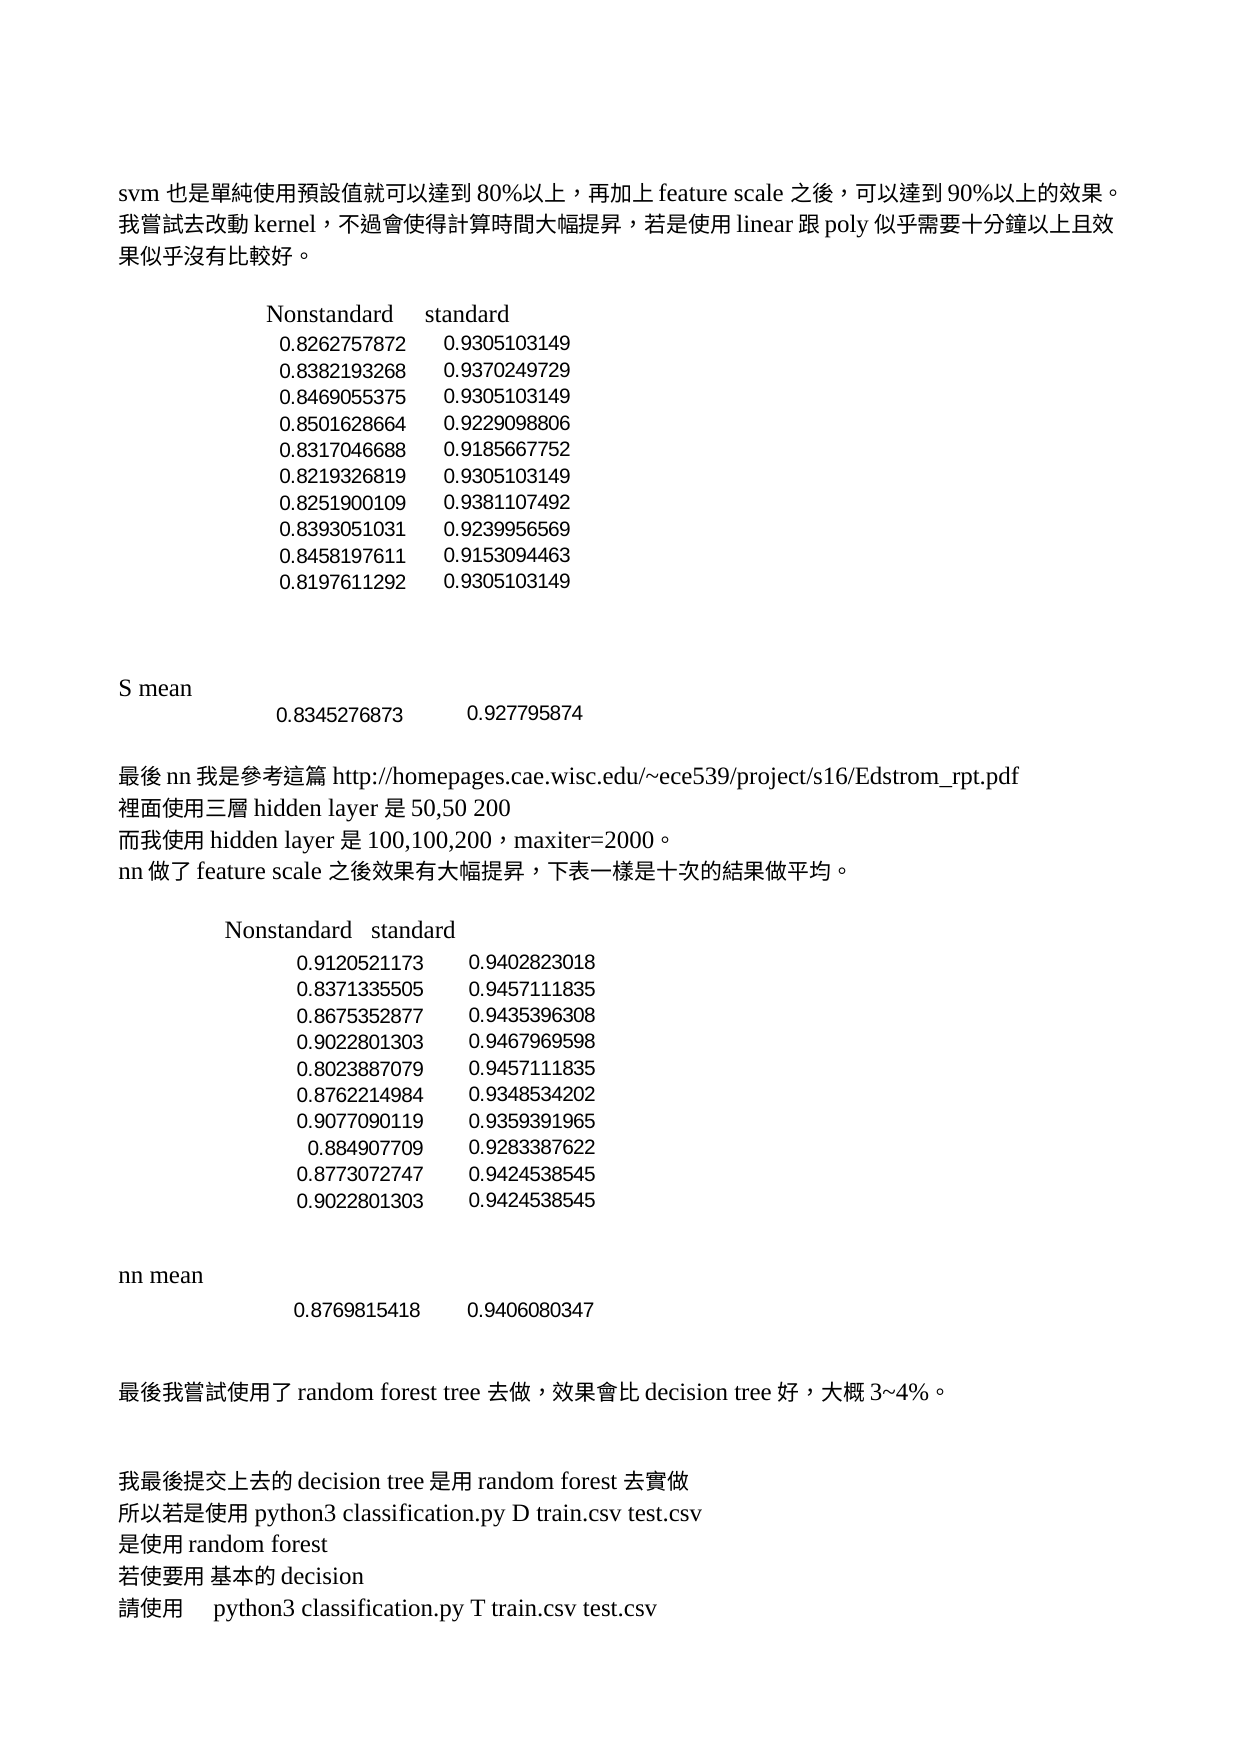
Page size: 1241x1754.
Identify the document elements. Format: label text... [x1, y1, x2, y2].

text 若使要用 基本的decision [118, 1559, 1122, 1591]
text 我嘗試去改動kernel，不過會使得計算時間大幅提昇，若是使用linear跟poly似乎需要十分鐘以上且效果似乎沒有比較好。 [118, 207, 1122, 271]
text nn做了feature scale 之後效果有大幅提昇，下表一樣是十次的結果做平均。 [118, 854, 1122, 886]
text nn mean [118, 1260, 1122, 1288]
text 最後nn我是參考這篇 http://homepages.cae.wisc.edu/~ece539/project/s16/Edstrom_rpt.pdf [118, 759, 1122, 791]
text 而我使用hidden layer 是100,100,200，maxiter=2000。 [118, 823, 1122, 854]
text 最後我嘗試使用了random forest tree 去做，效果會比decision tree 好，大概3~4%。 [118, 1375, 1122, 1406]
text Nonstandard standard [118, 299, 1122, 328]
text 請使用 python3 classification.py T train.csv test.csv [118, 1591, 1122, 1622]
text svm 也是單純使用預設值就可以達到80%以上，再加上feature scale 之後，可以達到90%以上的效果。 [118, 176, 1122, 207]
text 所以若是使用 python3 classification.py D train.csv test.csv [118, 1496, 1122, 1527]
text 我最後提交上去的decision tree是用random forest 去實做 [118, 1464, 1122, 1496]
text 裡面使用三層hidden layer 是50,50 200 [118, 791, 1122, 823]
text 是使用random forest [118, 1527, 1122, 1559]
text S mean [118, 673, 1122, 702]
text Nonstandard standard [118, 915, 1122, 943]
